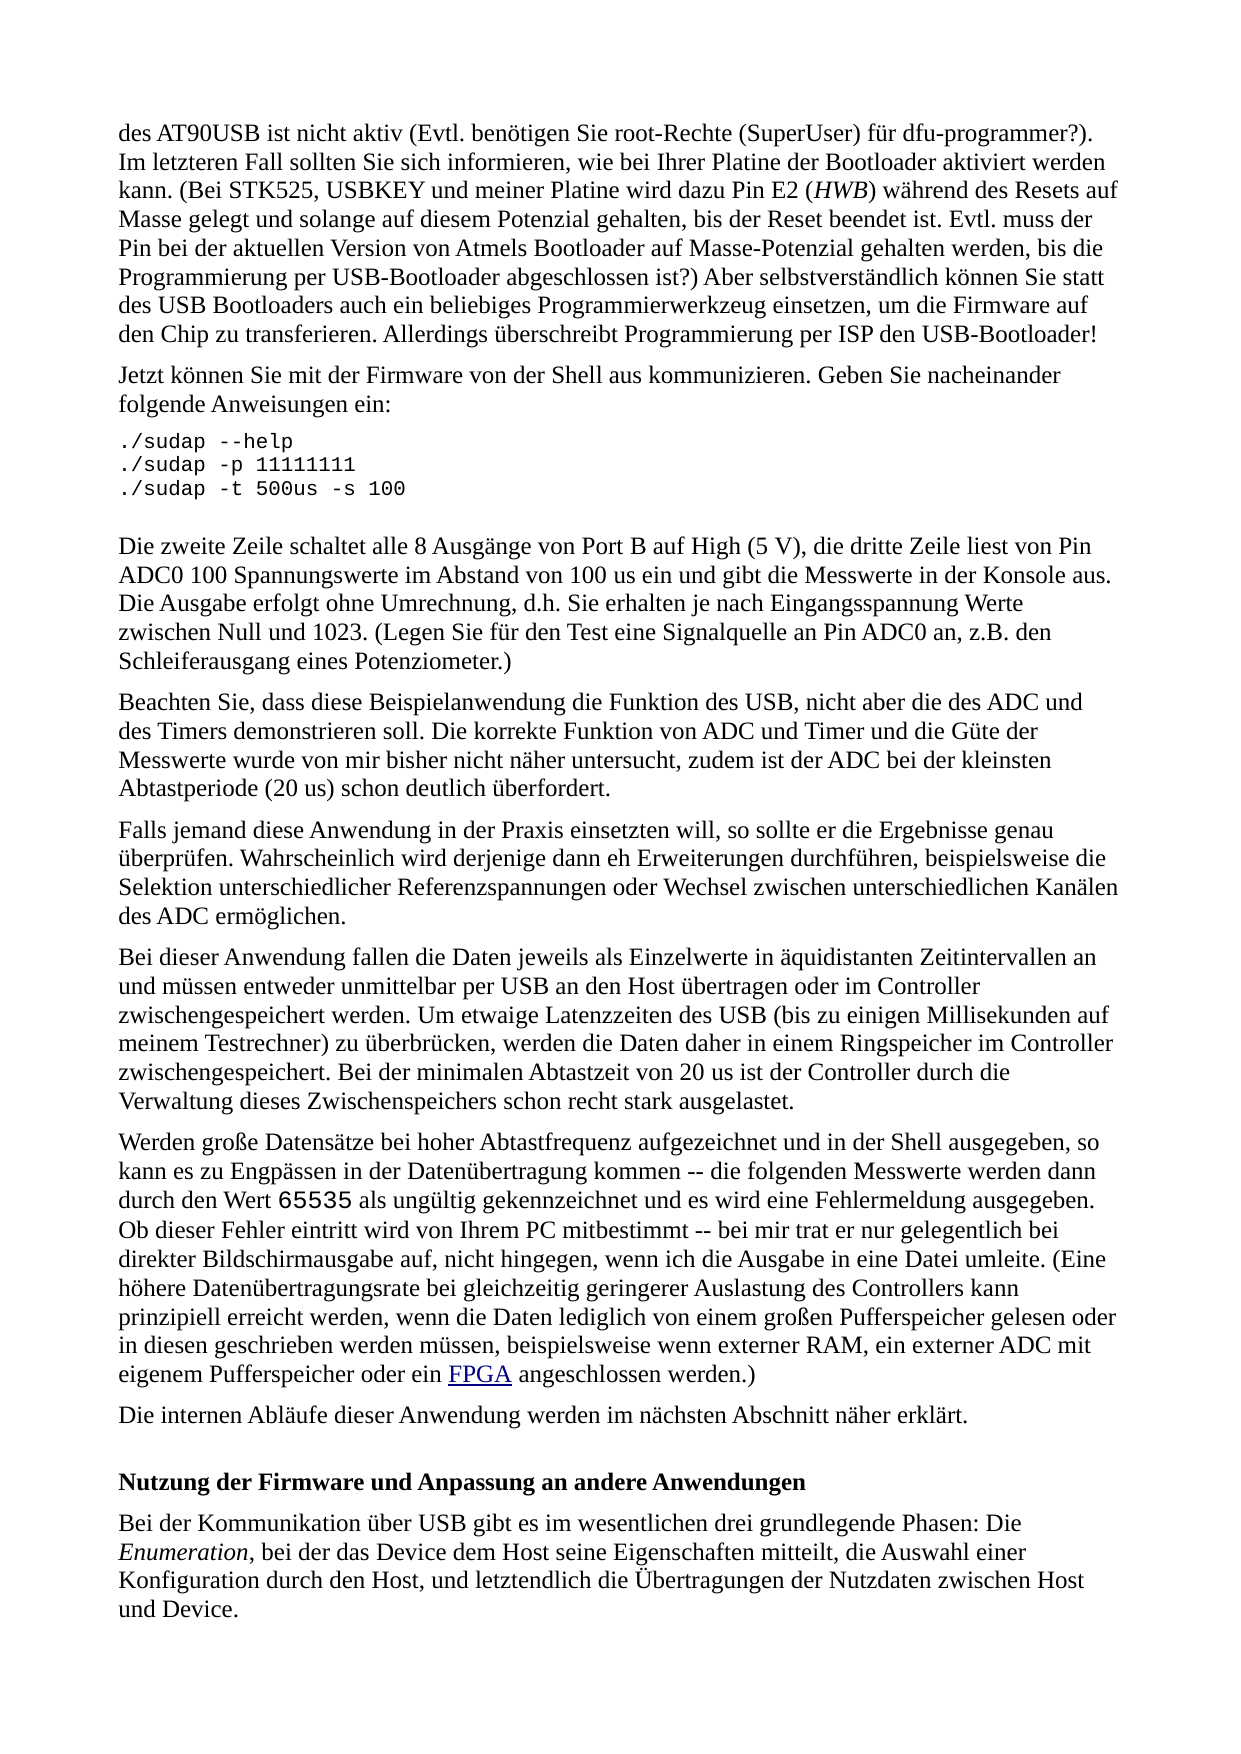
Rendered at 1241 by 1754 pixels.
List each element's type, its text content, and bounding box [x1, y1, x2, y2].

subtitle Nutzung der Firmware und Anpassung an andere Anwendungen [118, 1467, 1122, 1496]
text Jetzt können Sie mit der Firmware von der Shell aus kommunizieren. Geben Sie nacheinander folgende Anweisungen ein: [118, 361, 1122, 418]
text Bei der Kommunikation über USB gibt es im wesentlichen drei grundlegende Phasen: Die Enumeration, bei der das Device dem Host seine Eigenschaften mitteilt, die Auswahl einer Konfiguration durch den Host, und letztendlich die Übertragungen der Nutzdaten zwischen Host und Device. [118, 1508, 1122, 1623]
text ./sudap -p 11111111 [118, 454, 1122, 478]
text Beachten Sie, dass diese Beispielanwendung die Funktion des USB, nicht aber die des ADC und des Timers demonstrieren soll. Die korrekte Funktion von ADC und Timer und die Güte der Messwerte wurde von mir bisher nicht näher untersucht, zudem ist der ADC bei der kleinsten Abtastperiode (20 us) schon deutlich überfordert. [118, 687, 1122, 802]
text ./sudap -t 500us -s 100 [118, 478, 1122, 502]
text ./sudap --help [118, 431, 1122, 454]
text des AT90USB ist nicht aktiv (Evtl. benötigen Sie root-Rechte (SuperUser) für dfu-programmer?). Im letzteren Fall sollten Sie sich informieren, wie bei Ihrer Platine der Bootloader aktiviert werden kann. (Bei STK525, USBKEY und meiner Platine wird dazu Pin E2 (HWB) während des Resets auf Masse gelegt und solange auf diesem Potenzial gehalten, bis der Reset beendet ist. Evtl. muss der Pin bei der aktuellen Version von Atmels Bootloader auf Masse-Potenzial gehalten werden, bis die Programmierung per USB-Bootloader abgeschlossen ist?) Aber selbstverständlich können Sie statt des USB Bootloaders auch ein beliebiges Programmierwerkzeug einsetzen, um die Firmware auf den Chip zu transferieren. Allerdings überschreibt Programmierung per ISP den USB-Bootloader! [118, 118, 1122, 348]
text Falls jemand diese Anwendung in der Praxis einsetzten will, so sollte er die Ergebnisse genau überprüfen. Wahrscheinlich wird derjenige dann eh Erweiterungen durchführen, beispielsweise die Selektion unterschiedlicher Referenzspannungen oder Wechsel zwischen unterschiedlichen Kanälen des ADC ermöglichen. [118, 815, 1122, 930]
text Bei dieser Anwendung fallen die Daten jeweils als Einzelwerte in äquidistanten Zeitintervallen an und müssen entweder unmittelbar per USB an den Host übertragen oder im Controller zwischengespeichert werden. Um etwaige Latenzzeiten des USB (bis zu einigen Millisekunden auf meinem Testrechner) zu überbrücken, werden die Daten daher in einem Ringspeicher im Controller zwischengespeichert. Bei der minimalen Abtastzeit von 20 us ist der Controller durch die Verwaltung dieses Zwischenspeichers schon recht stark ausgelastet. [118, 942, 1122, 1115]
text Die zweite Zeile schaltet alle 8 Ausgänge von Port B auf High (5 V), die dritte Zeile liest von Pin ADC0 100 Spannungswerte im Abstand von 100 us ein und gibt die Messwerte in der Konsole aus. Die Ausgabe erfolgt ohne Umrechnung, d.h. Sie erhalten je nach Eingangsspannung Werte zwischen Null und 1023. (Legen Sie für den Test eine Signalquelle an Pin ADC0 an, z.B. den Schleiferausgang eines Potenziometer.) [118, 531, 1122, 675]
text Werden große Datensätze bei hoher Abtastfrequenz aufgezeichnet und in der Shell ausgegeben, so kann es zu Engpässen in der Datenübertragung kommen -- die folgenden Messwerte werden dann durch den Wert 65535 als ungültig gekennzeichnet und es wird eine Fehlermeldung ausgegeben. Ob dieser Fehler eintritt wird von Ihrem PC mitbestimmt -- bei mir trat er nur gelegentlich bei direkter Bildschirmausgabe auf, nicht hingegen, wenn ich die Ausgabe in eine Datei umleite. (Eine höhere Datenübertragungsrate bei gleichzeitig geringerer Auslastung des Controllers kann prinzipiell erreicht werden, wenn die Daten lediglich von einem großen Pufferspeicher gelesen oder in diesen geschrieben werden müssen, beispielsweise wenn externer RAM, ein externer ADC mit eigenem Pufferspeicher oder ein FPGA angeschlossen werden.) [118, 1127, 1122, 1388]
text Die internen Abläufe dieser Anwendung werden im nächsten Abschnitt näher erklärt. [118, 1401, 1122, 1429]
